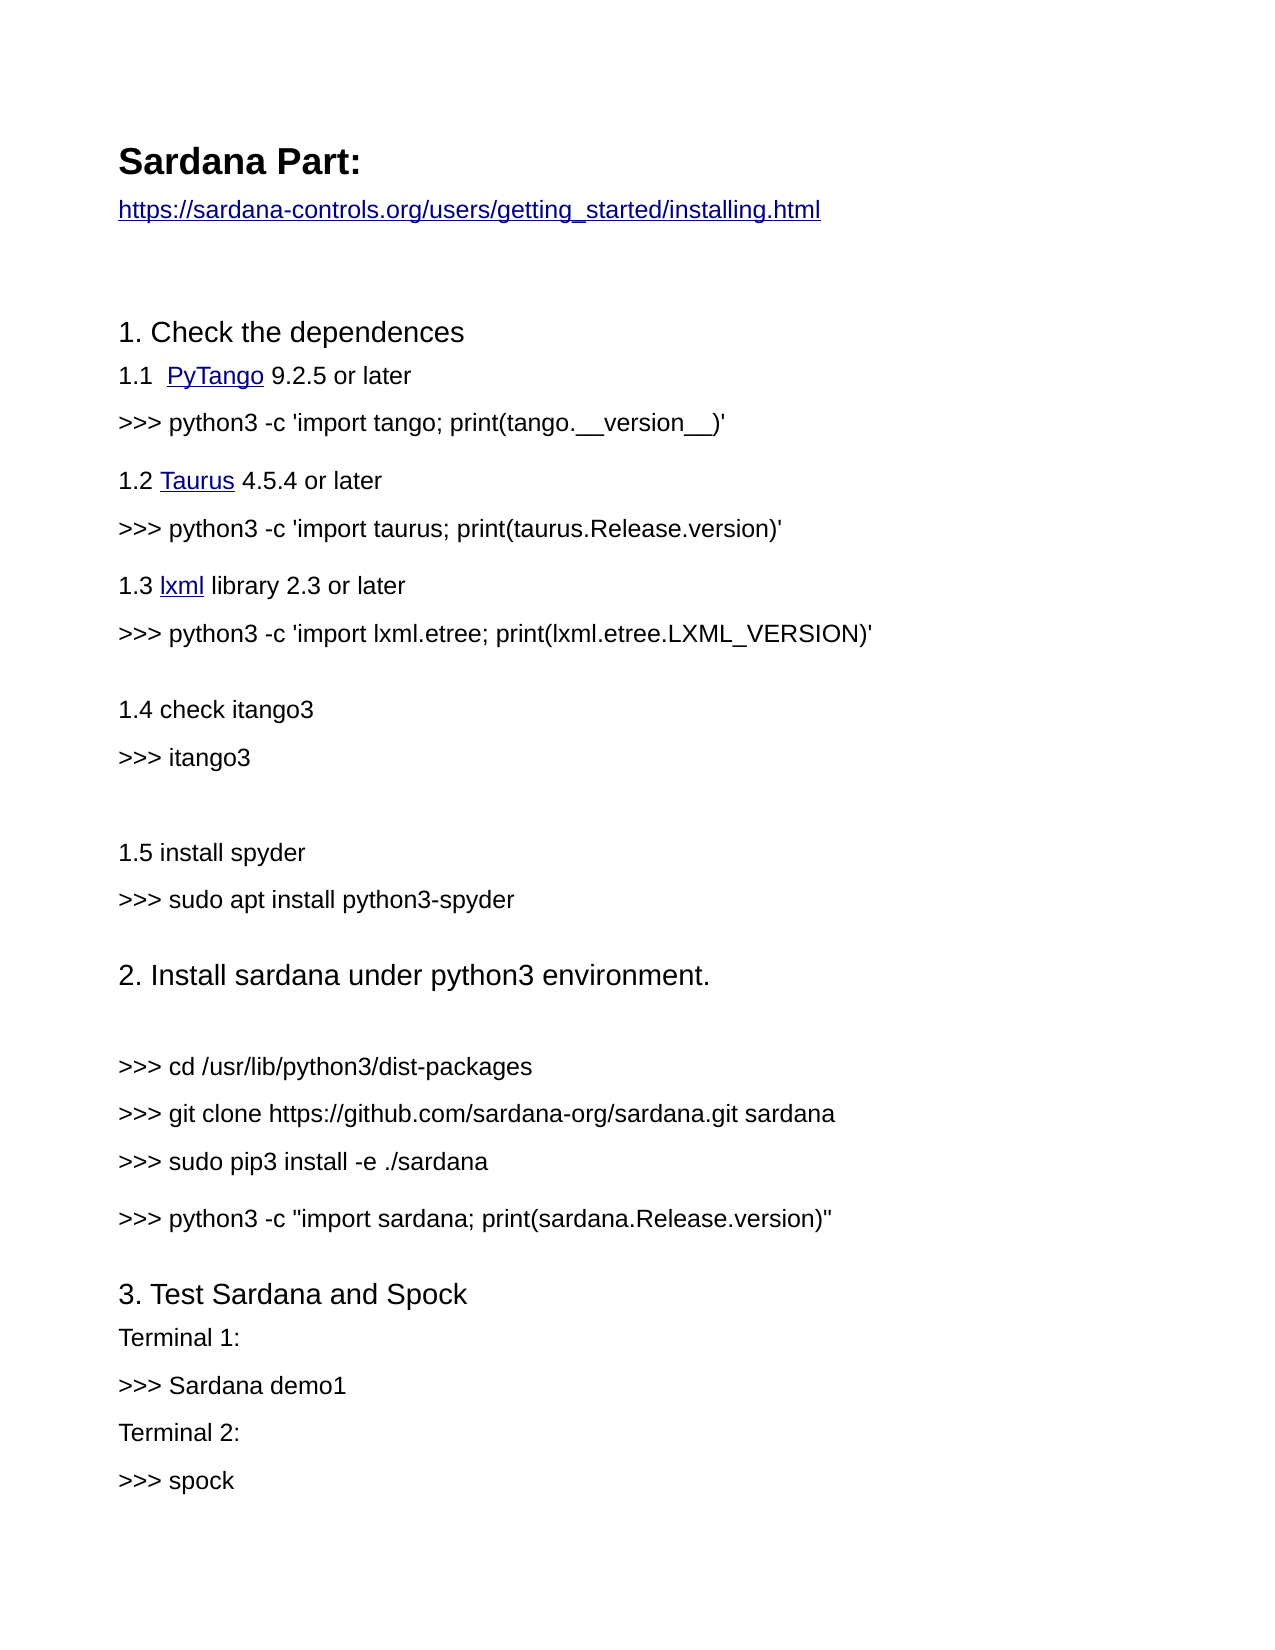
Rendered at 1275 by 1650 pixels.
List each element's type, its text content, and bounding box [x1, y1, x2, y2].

text 1.5 install spyder [118, 838, 1157, 867]
text >>> python3 -c "import sardana; print(sardana.Release.version)" [118, 1204, 1157, 1233]
text >>> git clone https://github.com/sardana-org/sardana.git sardana [118, 1099, 1157, 1128]
text >>> cd /usr/lib/python3/dist-packages [118, 1052, 1157, 1080]
text >>> sudo pip3 install -e ./sardana [118, 1147, 1157, 1176]
text >>> python3 -c 'import taurus; print(taurus.Release.version)' [118, 513, 1157, 542]
text Terminal 2: [118, 1418, 1157, 1447]
subtitle 3. Test Sardana and Spock [118, 1277, 1157, 1311]
subtitle 2. Install sardana under python3 environment. [118, 958, 1157, 992]
text >>> itango3 [118, 743, 1157, 771]
text 1.3 lxml library 2.3 or later [118, 571, 1157, 600]
text >>> python3 -c 'import lxml.etree; print(lxml.etree.LXML_VERSION)' [118, 619, 1157, 647]
subtitle 1. Check the dependences [118, 315, 1157, 348]
text 1.4 check itango3 [118, 695, 1157, 724]
text >>> python3 -c 'import tango; print(tango.__version__)' [118, 408, 1157, 437]
text >>> spock [118, 1466, 1157, 1494]
text 1.2 Taurus 4.5.4 or later [118, 466, 1157, 495]
text Terminal 1: [118, 1323, 1157, 1352]
text https://sardana-controls.org/users/getting_started/installing.html [118, 194, 1157, 223]
text 1.1 PyTango 9.2.5 or later [118, 361, 1157, 389]
text >>> sudo apt install python3-spyder [118, 885, 1157, 914]
text >>> Sardana demo1 [118, 1371, 1157, 1399]
subtitle Sardana Part: [118, 139, 1157, 182]
